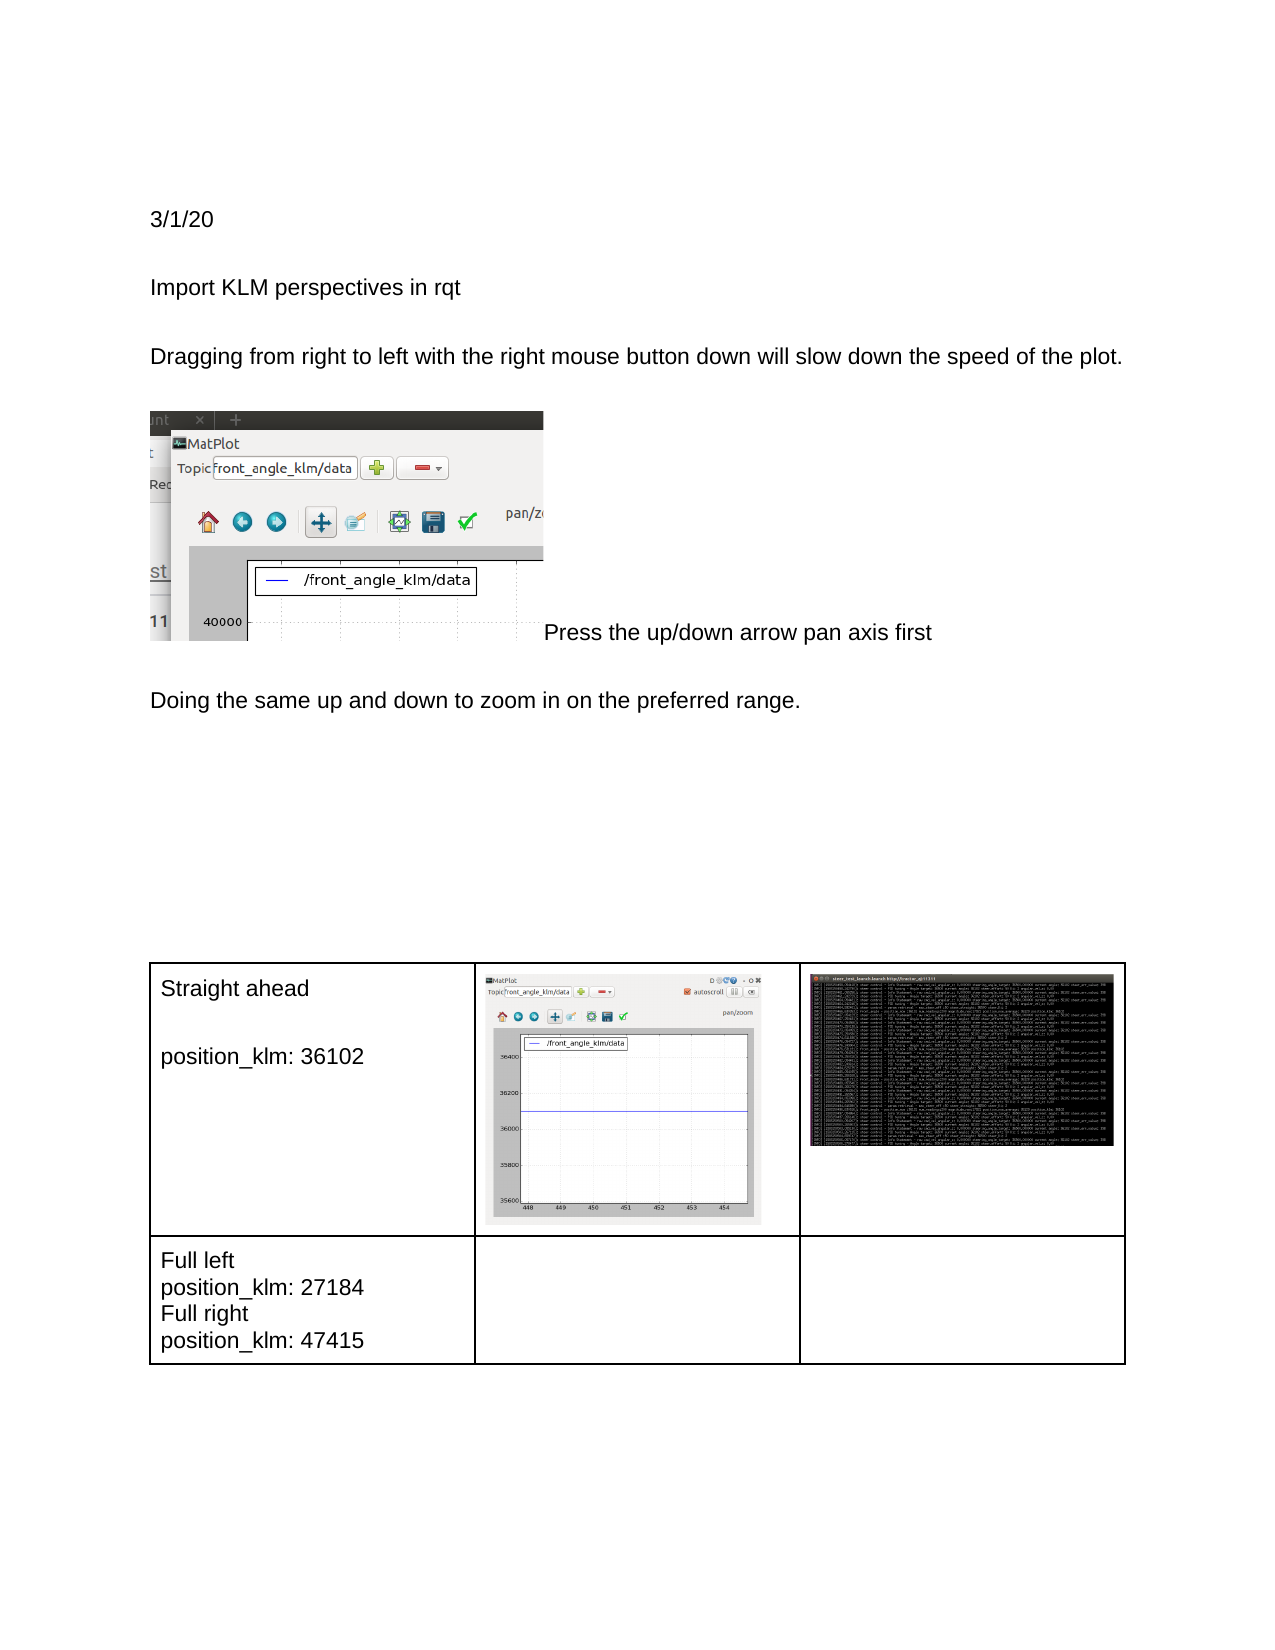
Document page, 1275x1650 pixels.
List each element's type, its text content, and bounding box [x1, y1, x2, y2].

table_header [801, 964, 1124, 1235]
table_header Straight ahead position_klm: 36102 [151, 964, 474, 1235]
text Import KLM perspectives in rqt [150, 274, 1125, 301]
table_cell [801, 1237, 1124, 1363]
picture [810, 974, 1114, 1146]
text Doing the same up and down to zoom in on the preferred range. [150, 687, 1125, 714]
table_cell Full left position_klm: 27184 Full right position_klm: 47415 [151, 1237, 474, 1363]
picture [485, 974, 762, 1225]
text Press the up/down arrow pan axis first [150, 411, 1125, 645]
picture [150, 411, 544, 641]
text Dragging from right to left with the right mouse button down will slow down the speed of the plot. [150, 343, 1125, 369]
table_cell [476, 1237, 799, 1363]
text 3/1/20 [150, 206, 1125, 232]
table_header [476, 964, 799, 1235]
